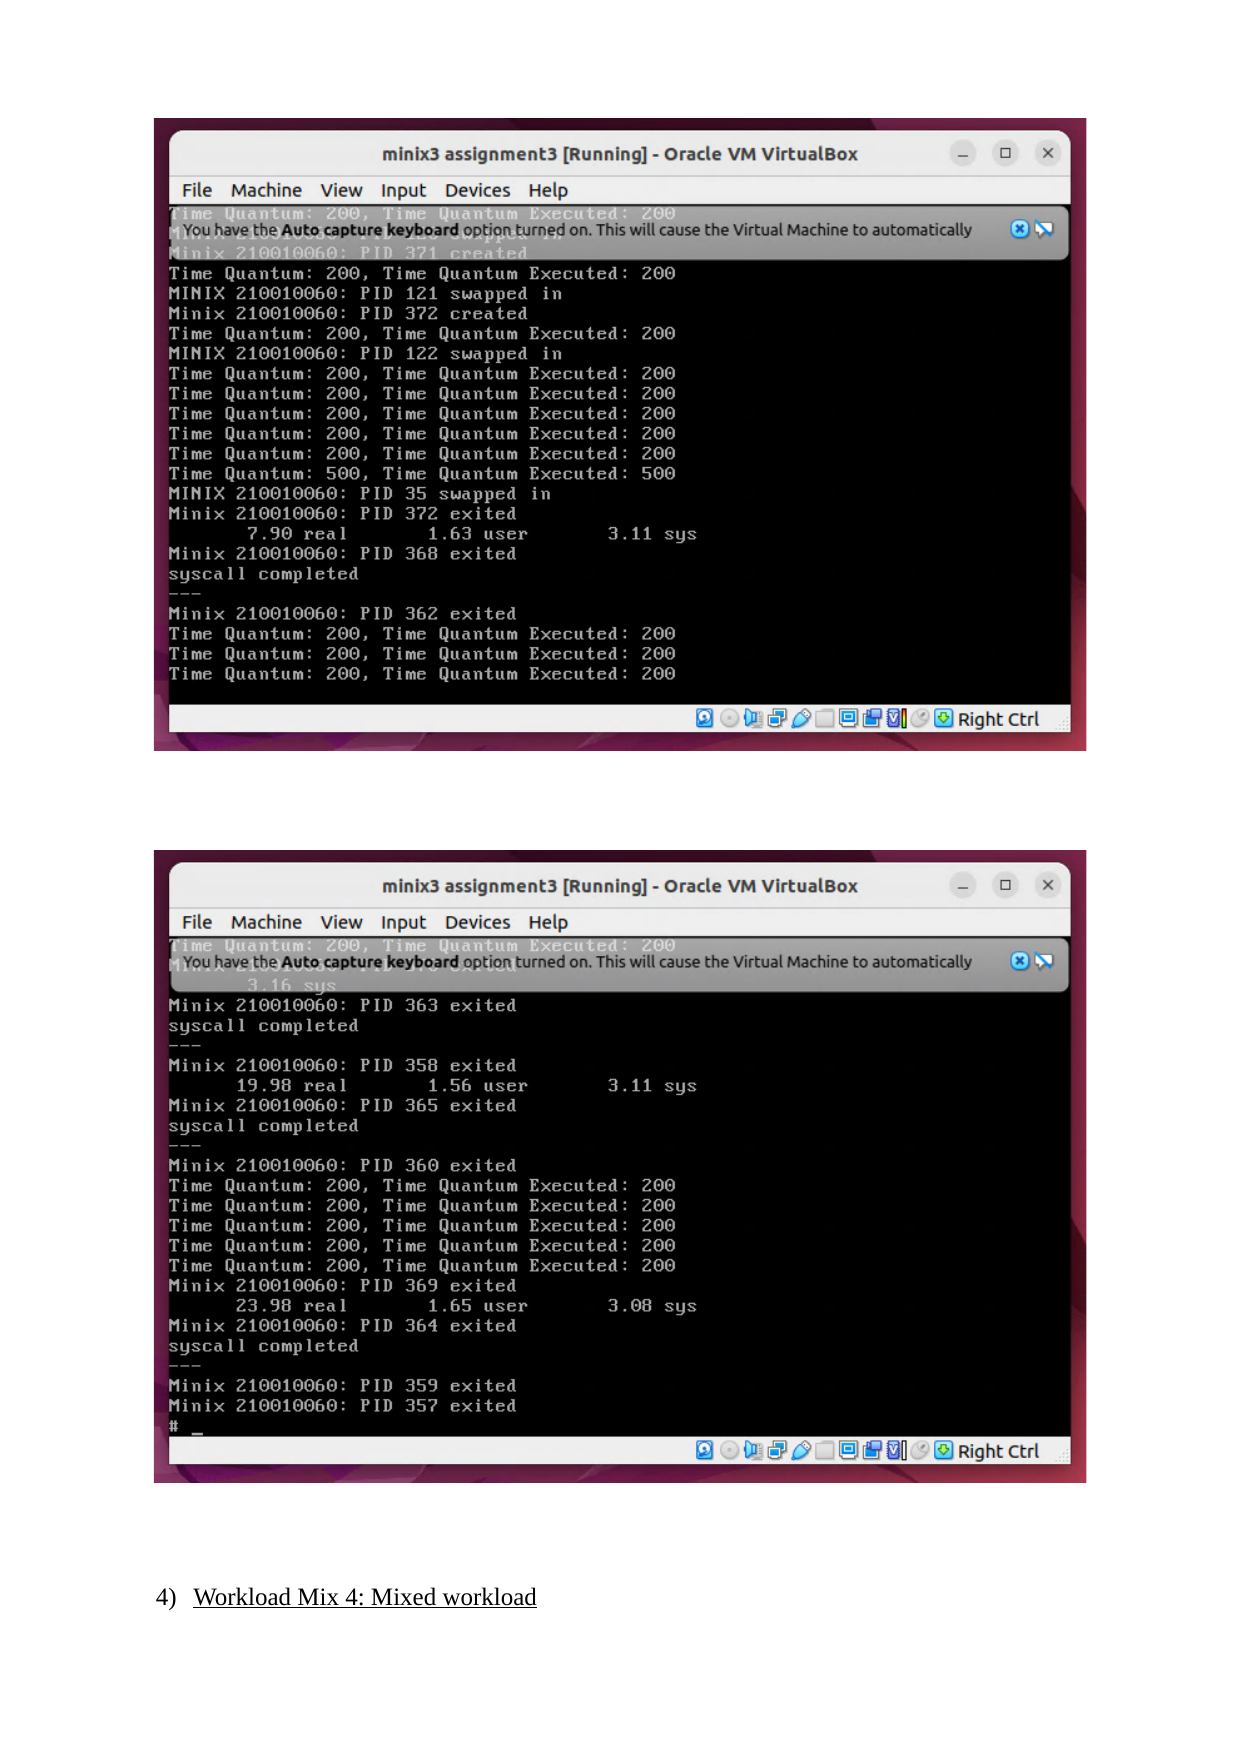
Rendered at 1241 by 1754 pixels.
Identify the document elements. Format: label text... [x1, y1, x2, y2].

picture [153, 118, 1087, 751]
picture [153, 850, 1087, 1483]
list Workload Mix 4: Mixed workload [156, 1582, 1122, 1611]
